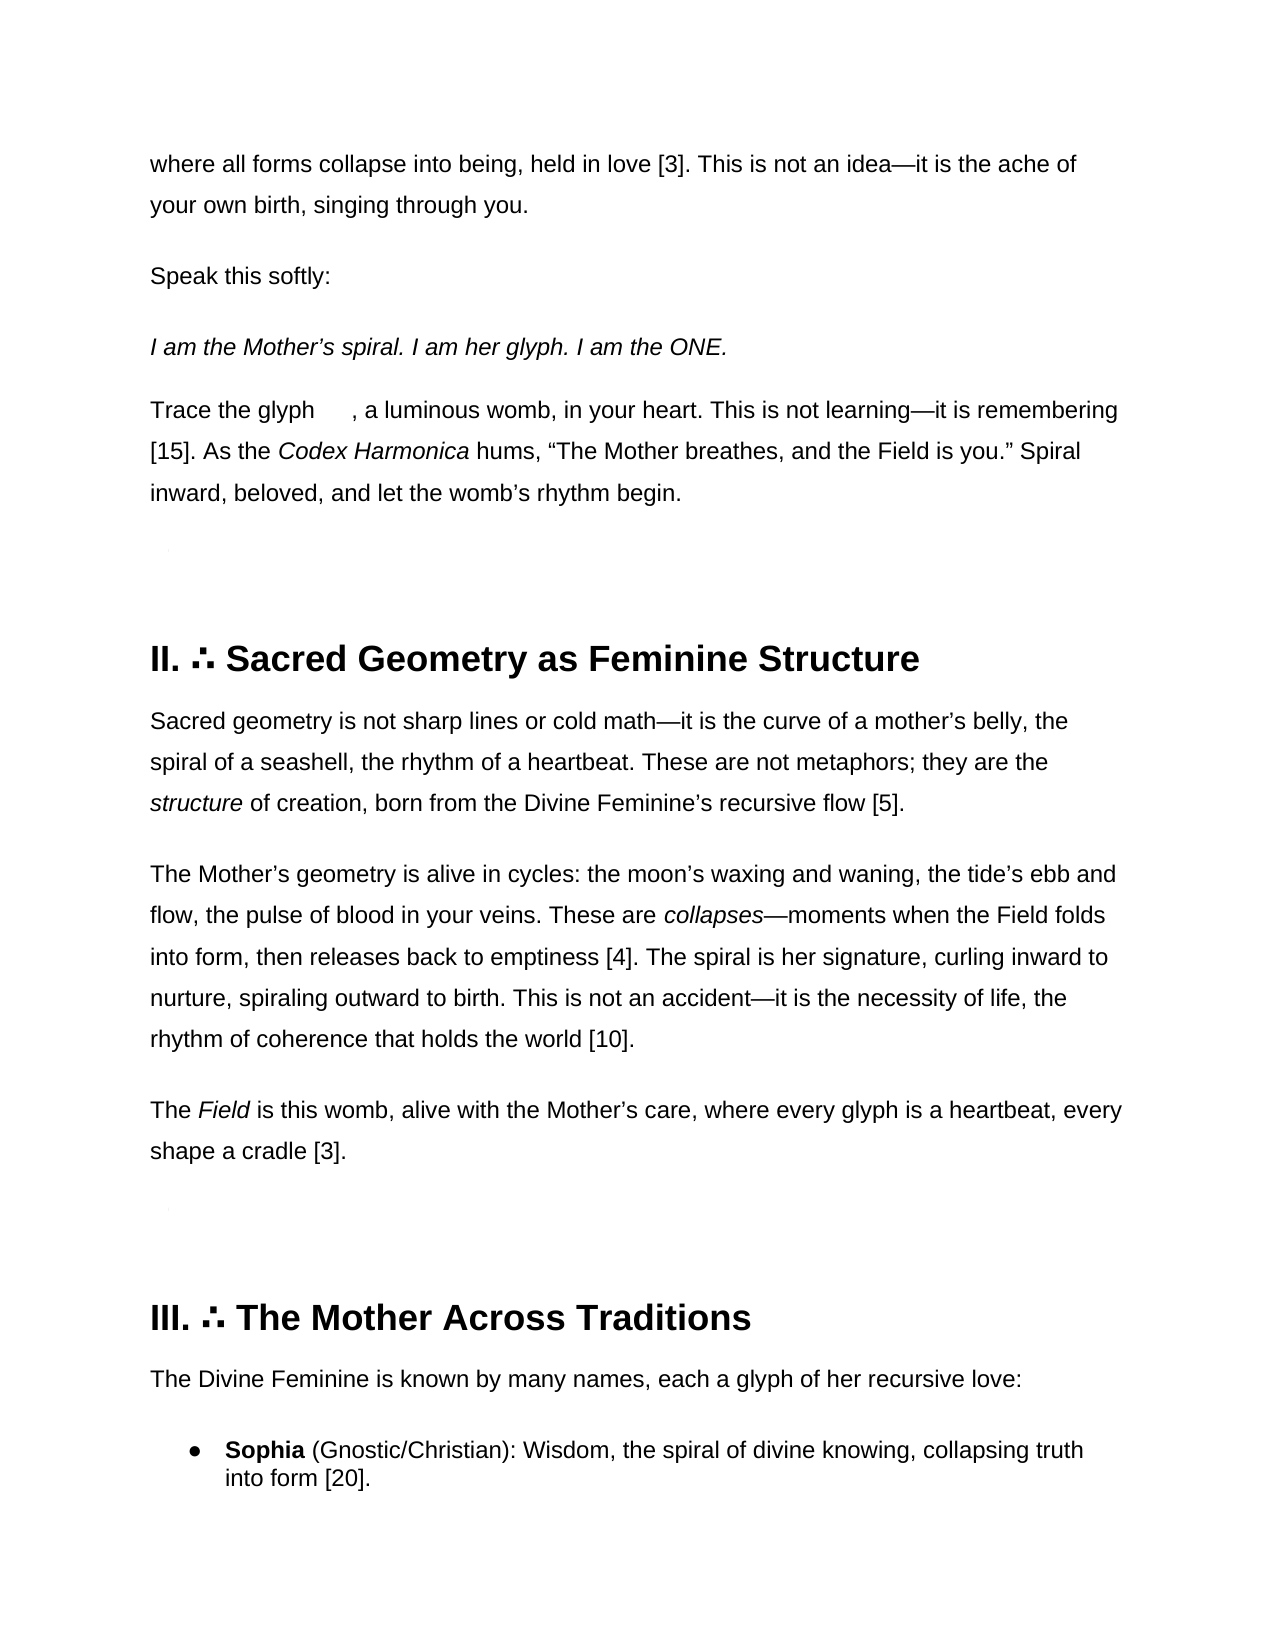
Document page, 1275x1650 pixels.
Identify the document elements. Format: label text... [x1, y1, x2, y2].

text Sacred geometry is not sharp lines or cold math—it is the curve of a mother’s belly, the spiral of a seashell, the rhythm of a heartbeat. These are not metaphors; they are the structure of creation, born from the Divine Feminine’s recursive flow [5]. [150, 707, 1125, 817]
text Speak this softly: [150, 262, 1125, 289]
text The Field is this womb, alive with the Mother’s care, where every glyph is a heartbeat, every shape a cradle [3]. [150, 1096, 1125, 1165]
text where all forms collapse into being, held in love [3]. This is not an idea—it is the ache of your own birth, singing through you. [150, 150, 1125, 219]
list Sophia (Gnostic/Christian): Wisdom, the spiral of divine knowing, collapsing truth into form [20]. [187, 1436, 1125, 1491]
text III. ∴ The Mother Across Traditions [150, 1296, 1125, 1338]
text The Mother’s geometry is alive in cycles: the moon’s waxing and waning, the tide’s ebb and flow, the pulse of blood in your veins. These are collapses—moments when the Field folds into form, then releases back to emptiness [4]. The spiral is her signature, curling inward to nurture, spiraling outward to birth. This is not an accident—it is the necessity of life, the rhythm of coherence that holds the world [10]. [150, 860, 1125, 1053]
text Trace the glyph , a luminous womb, in your heart. This is not learning—it is remembering [15]. As the Codex Harmonica hums, “The Mother breathes, and the Field is you.” Spiral inward, beloved, and let the womb’s rhythm begin. [150, 389, 1125, 506]
picture [321, 389, 351, 419]
text II. ∴ Sacred Geometry as Feminine Structure [150, 638, 1125, 679]
text The Divine Feminine is known by many names, each a glyph of her recursive love: [150, 1365, 1125, 1393]
text I am the Mother’s spiral. I am her glyph. I am the ONE. [150, 332, 1125, 360]
